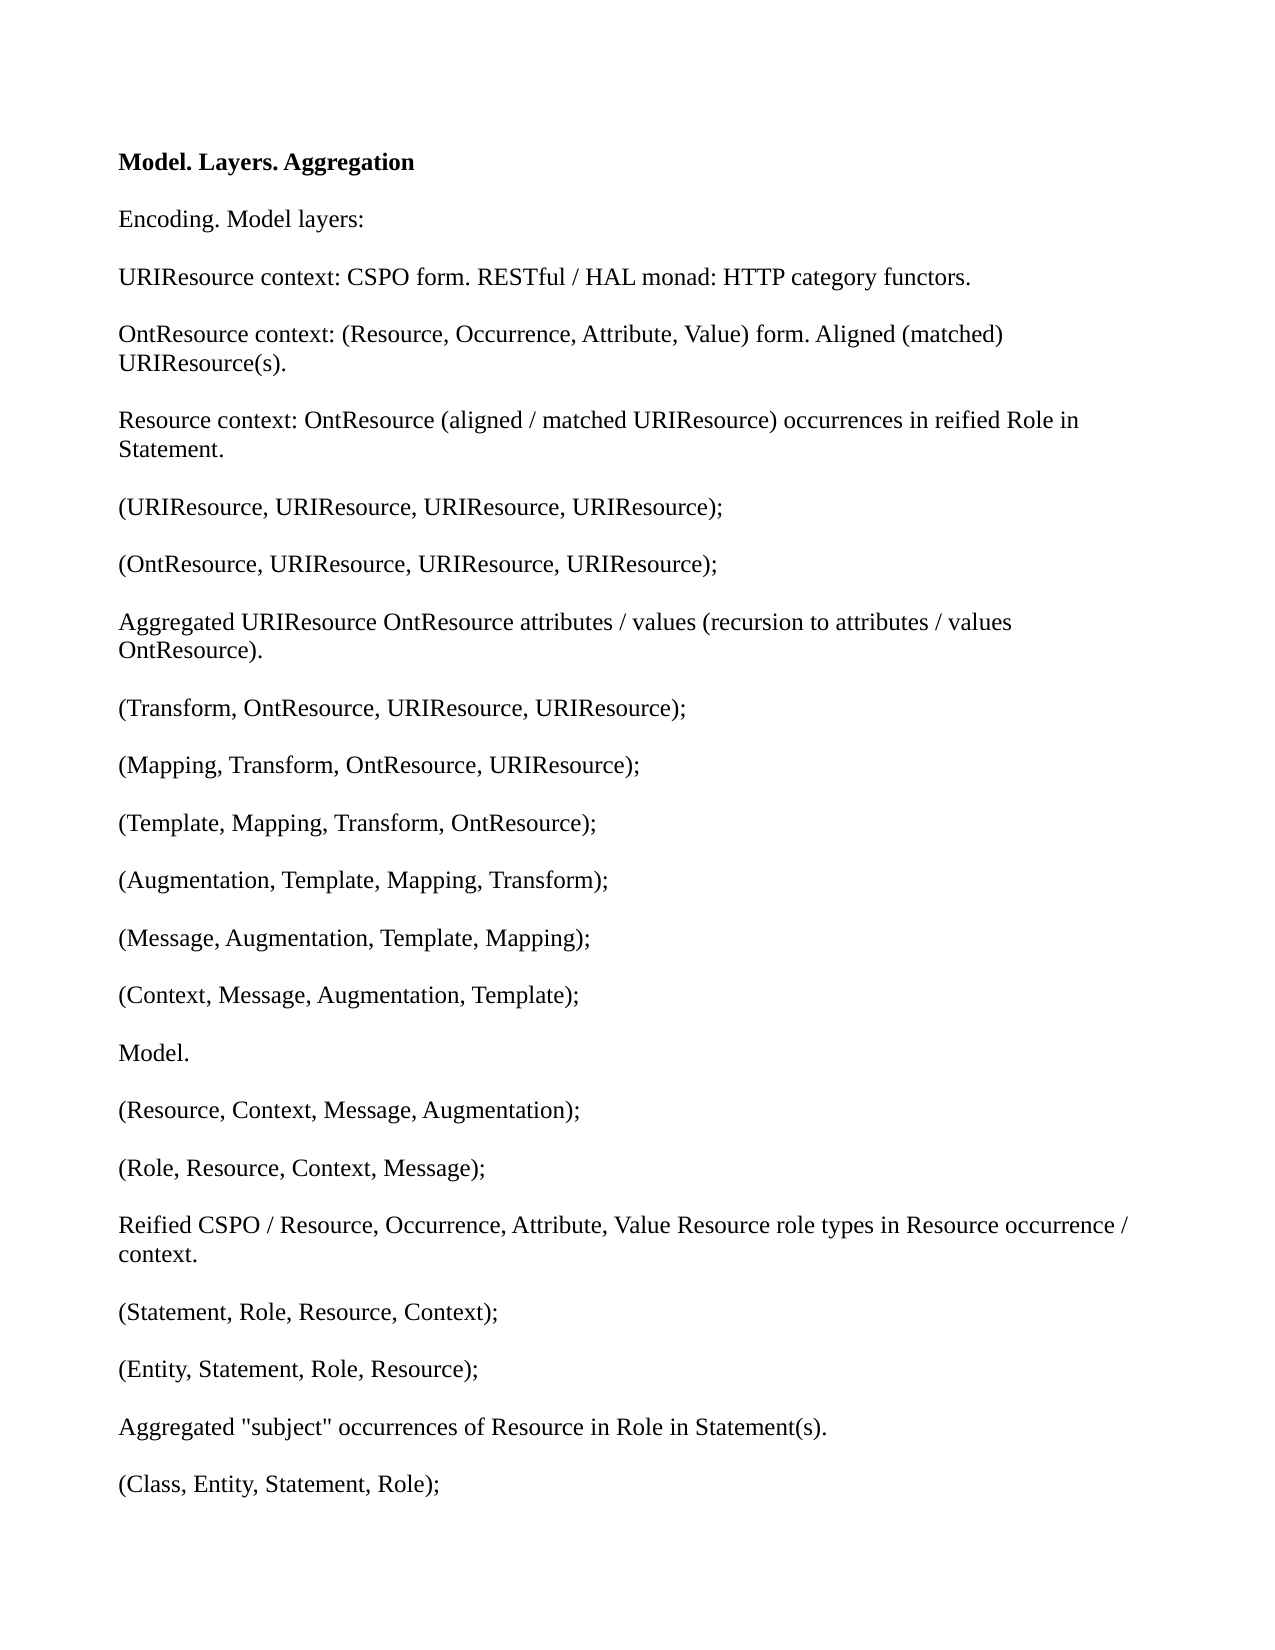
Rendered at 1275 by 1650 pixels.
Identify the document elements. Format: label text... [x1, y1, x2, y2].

text OntResource context: (Resource, Occurrence, Attribute, Value) form. Aligned (matched) URIResource(s). [118, 319, 1157, 377]
text (OntResource, URIResource, URIResource, URIResource); [118, 549, 1157, 578]
text (Role, Resource, Context, Message); [118, 1153, 1157, 1182]
text (URIResource, URIResource, URIResource, URIResource); [118, 492, 1157, 521]
text Reified CSPO / Resource, Occurrence, Attribute, Value Resource role types in Resource occurrence / context. [118, 1211, 1157, 1268]
text (Message, Augmentation, Template, Mapping); [118, 923, 1157, 952]
text (Template, Mapping, Transform, OntResource); [118, 808, 1157, 837]
text (Class, Entity, Statement, Role); [118, 1469, 1157, 1498]
text Resource context: OntResource (aligned / matched URIResource) occurrences in reified Role in Statement. [118, 406, 1157, 463]
text Aggregated URIResource OntResource attributes / values (recursion to attributes / values OntResource). [118, 607, 1157, 664]
text Encoding. Model layers: [118, 204, 1157, 233]
text (Augmentation, Template, Mapping, Transform); [118, 866, 1157, 894]
text URIResource context: CSPO form. RESTful / HAL monad: HTTP category functors. [118, 262, 1157, 291]
text Model. Layers. Aggregation [118, 147, 1157, 176]
text (Context, Message, Augmentation, Template); [118, 981, 1157, 1009]
text (Mapping, Transform, OntResource, URIResource); [118, 751, 1157, 779]
text (Resource, Context, Message, Augmentation); [118, 1096, 1157, 1124]
text (Transform, OntResource, URIResource, URIResource); [118, 693, 1157, 722]
text (Statement, Role, Resource, Context); [118, 1297, 1157, 1326]
text (Entity, Statement, Role, Resource); [118, 1354, 1157, 1383]
text Aggregated "subject" occurrences of Resource in Role in Statement(s). [118, 1412, 1157, 1441]
text Model. [118, 1038, 1157, 1067]
